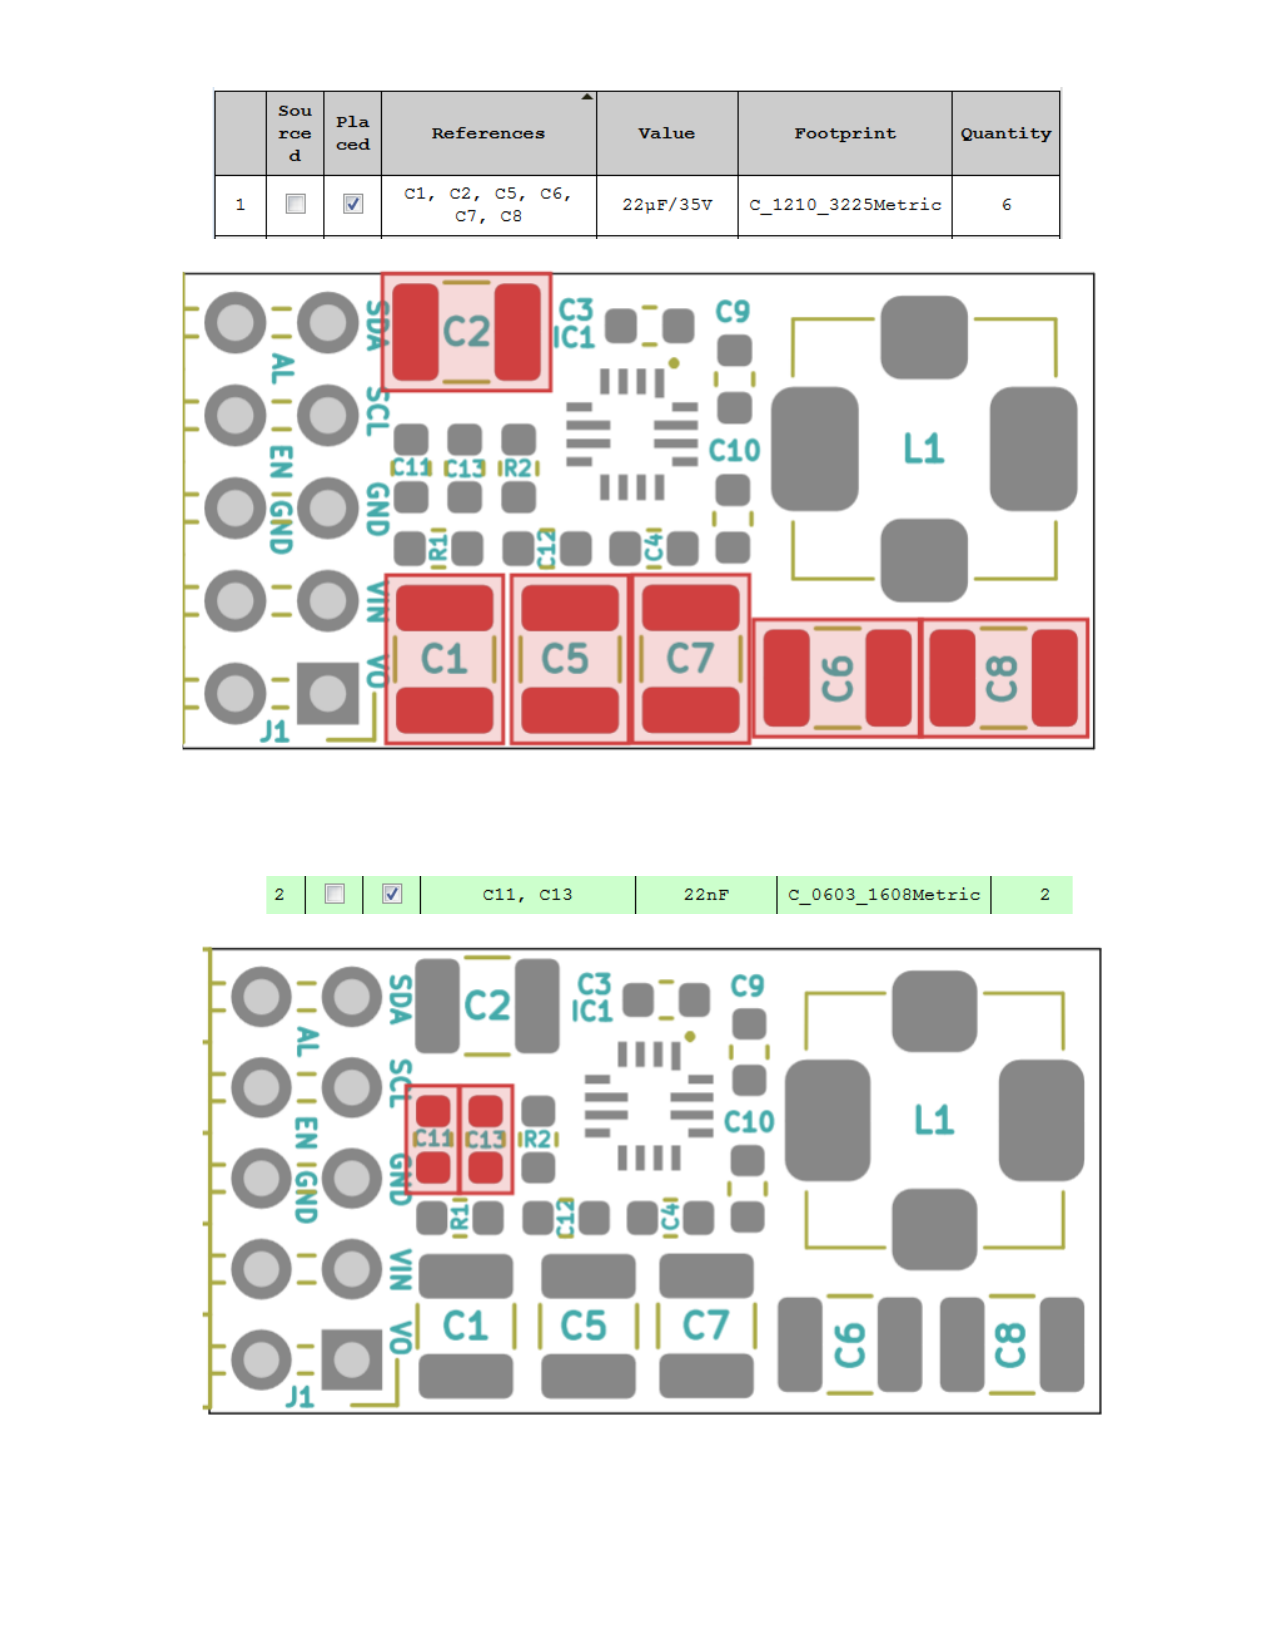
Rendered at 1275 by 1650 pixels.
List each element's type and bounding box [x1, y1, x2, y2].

picture [182, 267, 1097, 758]
picture [266, 876, 1073, 914]
picture [202, 939, 1107, 1421]
picture [212, 87, 1063, 239]
